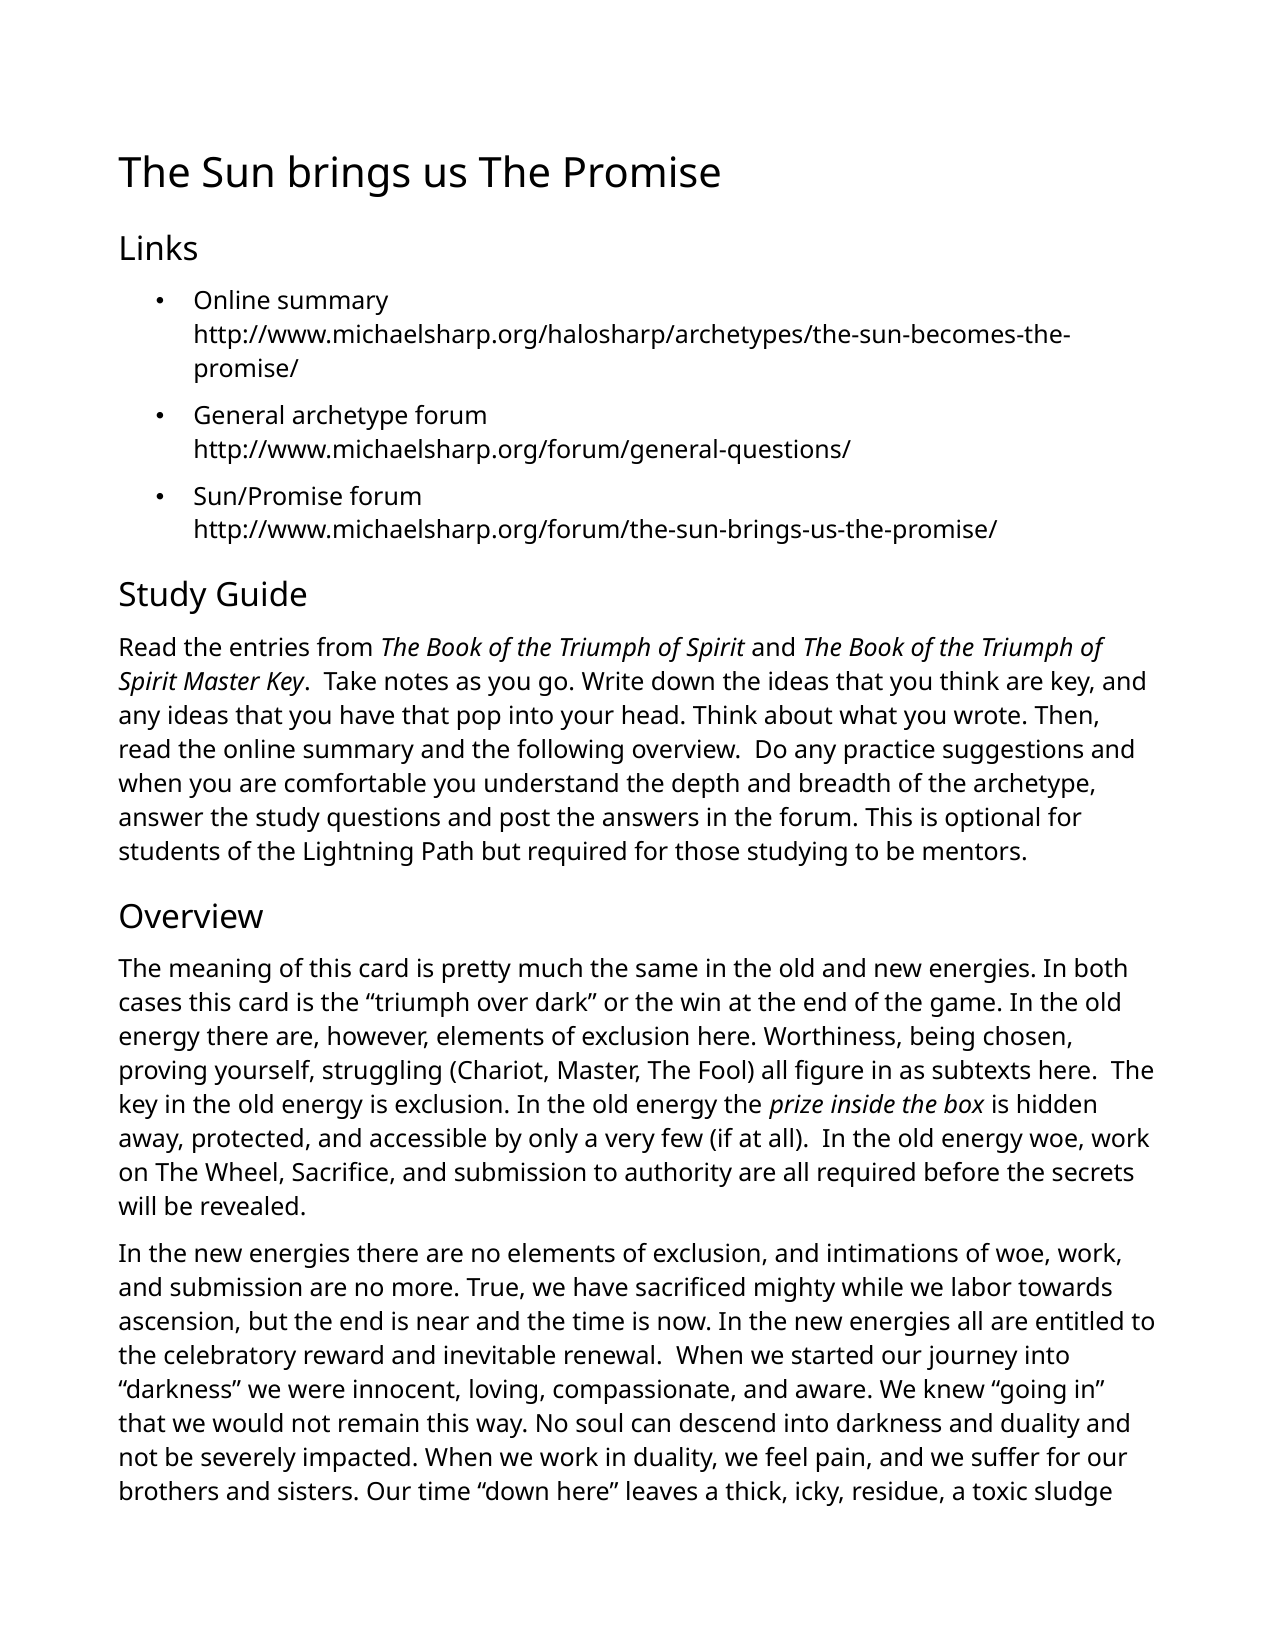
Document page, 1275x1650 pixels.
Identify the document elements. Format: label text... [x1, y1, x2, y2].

subtitle Links [118, 225, 1157, 270]
list General archetype forum http://www.michaelsharp.org/forum/general-questions/ [156, 397, 1157, 466]
text Read the entries from The Book of the Triumph of Spirit and The Book of the Triumph of Spirit Master Key. Take notes as you go. Write down the ideas that you think are key, and any ideas that you have that pop into your head. Think about what you wrote. Then, read the online summary and the following overview. Do any practice suggestions and when you are comfortable you understand the depth and breadth of the archetype, answer the study questions and post the answers in the forum. This is optional for students of the Lightning Path but required for those studying to be mentors. [118, 629, 1157, 868]
list Sun/Promise forum http://www.michaelsharp.org/forum/the-sun-brings-us-the-promise/ [156, 478, 1157, 546]
subtitle The Sun brings us The Promise [118, 143, 1157, 200]
text The meaning of this card is pretty much the same in the old and new energies. In both cases this card is the “triumph over dark” or the win at the end of the game. In the old energy there are, however, elements of exclusion here. Worthiness, being chosen, proving yourself, struggling (Chariot, Master, The Fool) all figure in as subtexts here. The key in the old energy is exclusion. In the old energy the prize inside the box is hidden away, protected, and accessible by only a very few (if at all). In the old energy woe, work on The Wheel, Sacrifice, and submission to authority are all required before the secrets will be revealed. [118, 951, 1157, 1223]
text In the new energies there are no elements of exclusion, and intimations of woe, work, and submission are no more. True, we have sacrificed mighty while we labor towards ascension, but the end is near and the time is now. In the new energies all are entitled to the celebratory reward and inevitable renewal. When we started our journey into “darkness” we were innocent, loving, compassionate, and aware. We knew “going in” that we would not remain this way. No soul can descend into darkness and duality and not be severely impacted. When we work in duality, we feel pain, and we suffer for our brothers and sisters. Our time “down here” leaves a thick, icky, residue, a toxic sludge [118, 1236, 1157, 1508]
subtitle Study Guide [118, 571, 1157, 617]
list Online summary http://www.michaelsharp.org/halosharp/archetypes/the-sun-becomes-the-promise/ [156, 283, 1157, 385]
subtitle Overview [118, 893, 1157, 938]
